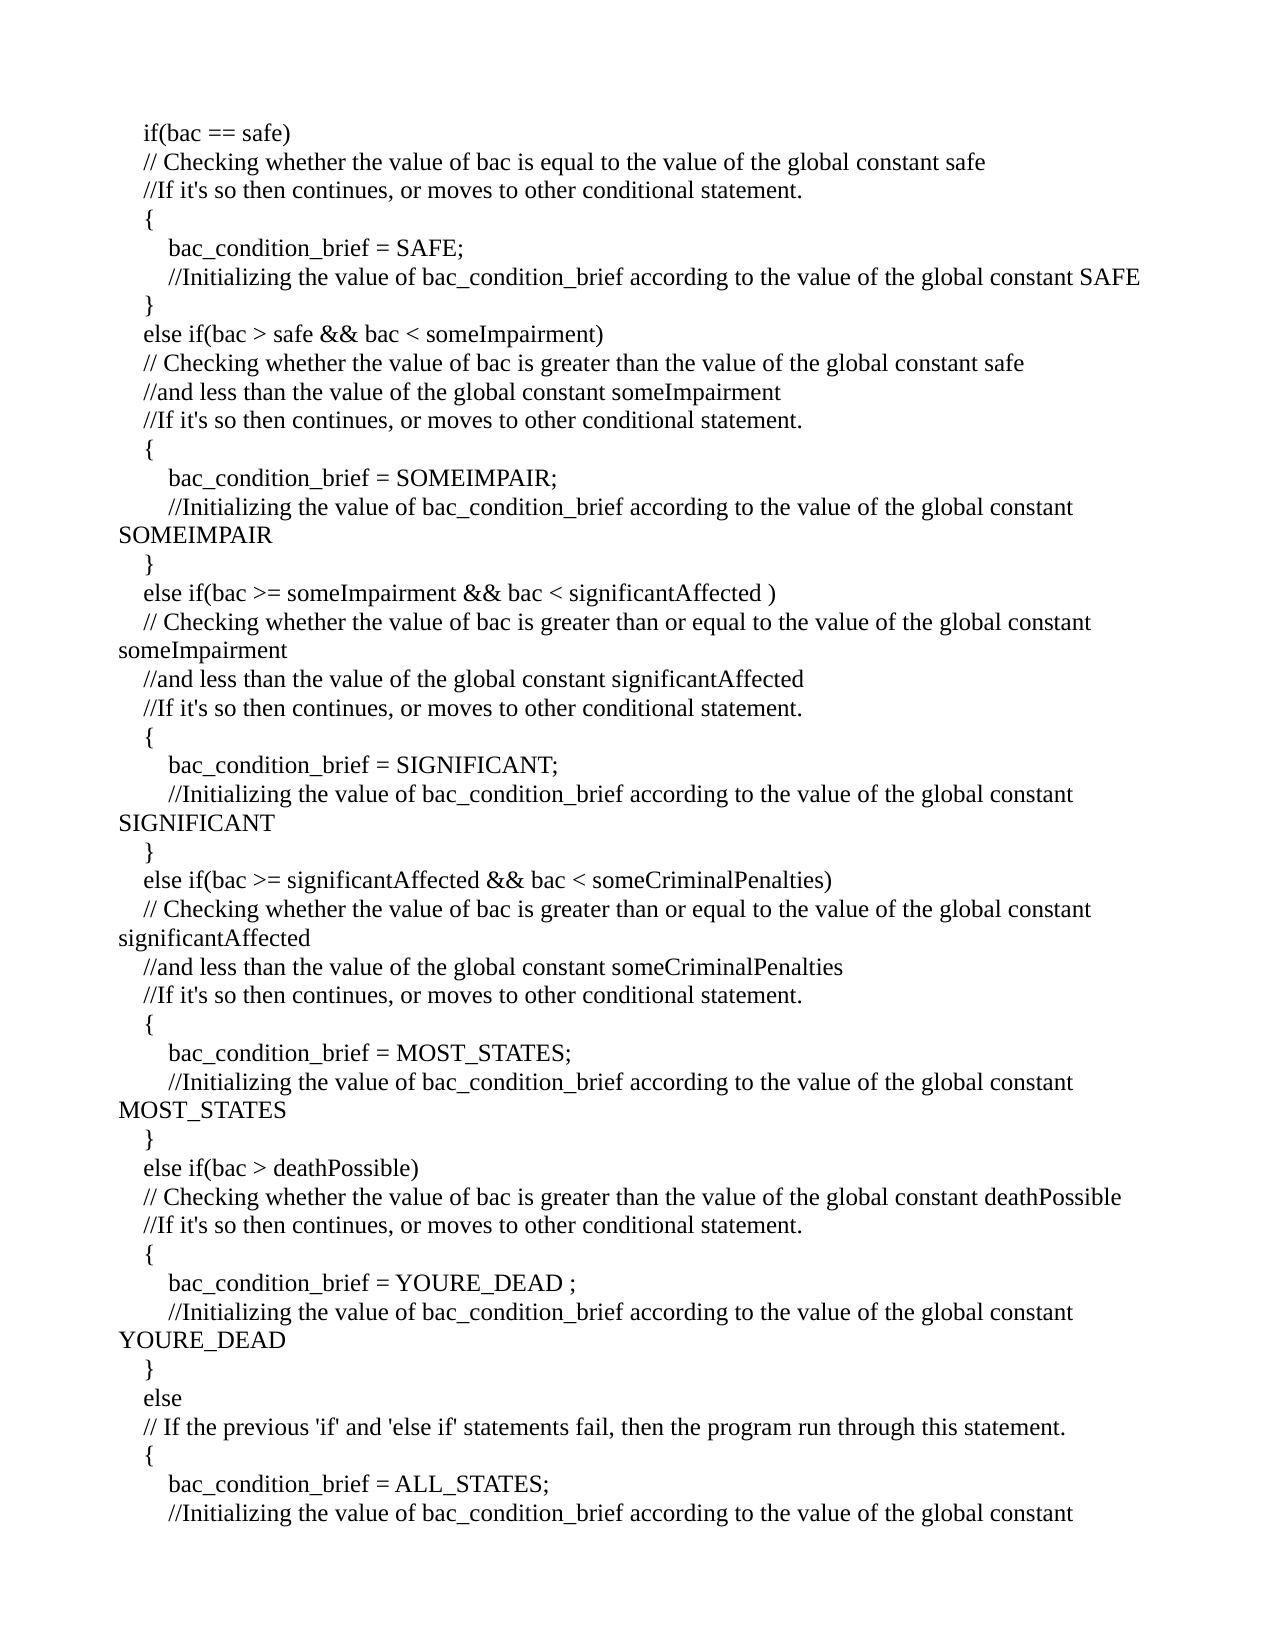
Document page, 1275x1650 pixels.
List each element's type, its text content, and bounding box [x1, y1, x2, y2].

text bac_condition_brief = SAFE; [118, 233, 1157, 262]
text // Checking whether the value of bac is greater than the value of the global constant deathPossible [118, 1182, 1157, 1211]
text //Initializing the value of bac_condition_brief according to the value of the global constant MOST_STATES [118, 1067, 1157, 1124]
text //If it's so then continues, or moves to other conditional statement. [118, 1211, 1157, 1239]
text else if(bac >= significantAffected && bac < someCriminalPenalties) [118, 866, 1157, 894]
text } [118, 291, 1157, 319]
text //If it's so then continues, or moves to other conditional statement. [118, 406, 1157, 434]
text // Checking whether the value of bac is greater than or equal to the value of the global constant someImpairment [118, 607, 1157, 664]
text //If it's so then continues, or moves to other conditional statement. [118, 693, 1157, 722]
text } [118, 1124, 1157, 1153]
text { [118, 722, 1157, 751]
text // Checking whether the value of bac is greater than the value of the global constant safe [118, 348, 1157, 377]
text //If it's so then continues, or moves to other conditional statement. [118, 981, 1157, 1009]
text // Checking whether the value of bac is equal to the value of the global constant safe [118, 147, 1157, 176]
text //Initializing the value of bac_condition_brief according to the value of the global constant YOURE_DEAD [118, 1297, 1157, 1354]
text } [118, 837, 1157, 866]
text //Initializing the value of bac_condition_brief according to the value of the global constant SAFE [118, 262, 1157, 291]
text //and less than the value of the global constant significantAffected [118, 664, 1157, 693]
text bac_condition_brief = SIGNIFICANT; [118, 751, 1157, 779]
text bac_condition_brief = ALL_STATES; [118, 1469, 1157, 1498]
text else [118, 1383, 1157, 1412]
text //Initializing the value of bac_condition_brief according to the value of the global constant SIGNIFICANT [118, 779, 1157, 837]
text //and less than the value of the global constant someImpairment [118, 377, 1157, 406]
text bac_condition_brief = MOST_STATES; [118, 1038, 1157, 1067]
text bac_condition_brief = SOMEIMPAIR; [118, 463, 1157, 492]
text //Initializing the value of bac_condition_brief according to the value of the global constant [118, 1498, 1157, 1527]
text if(bac == safe) [118, 118, 1157, 147]
text // Checking whether the value of bac is greater than or equal to the value of the global constant significantAffected [118, 894, 1157, 952]
text { [118, 1239, 1157, 1268]
text bac_condition_brief = YOURE_DEAD ; [118, 1268, 1157, 1297]
text //and less than the value of the global constant someCriminalPenalties [118, 952, 1157, 981]
text { [118, 1441, 1157, 1469]
text //If it's so then continues, or moves to other conditional statement. [118, 176, 1157, 204]
text { [118, 1009, 1157, 1038]
text // If the previous 'if' and 'else if' statements fail, then the program run through this statement. [118, 1412, 1157, 1441]
text else if(bac > safe && bac < someImpairment) [118, 319, 1157, 348]
text { [118, 434, 1157, 463]
text else if(bac >= someImpairment && bac < significantAffected ) [118, 578, 1157, 607]
text } [118, 1354, 1157, 1383]
text else if(bac > deathPossible) [118, 1153, 1157, 1182]
text //Initializing the value of bac_condition_brief according to the value of the global constant SOMEIMPAIR [118, 492, 1157, 549]
text } [118, 549, 1157, 578]
text { [118, 204, 1157, 233]
